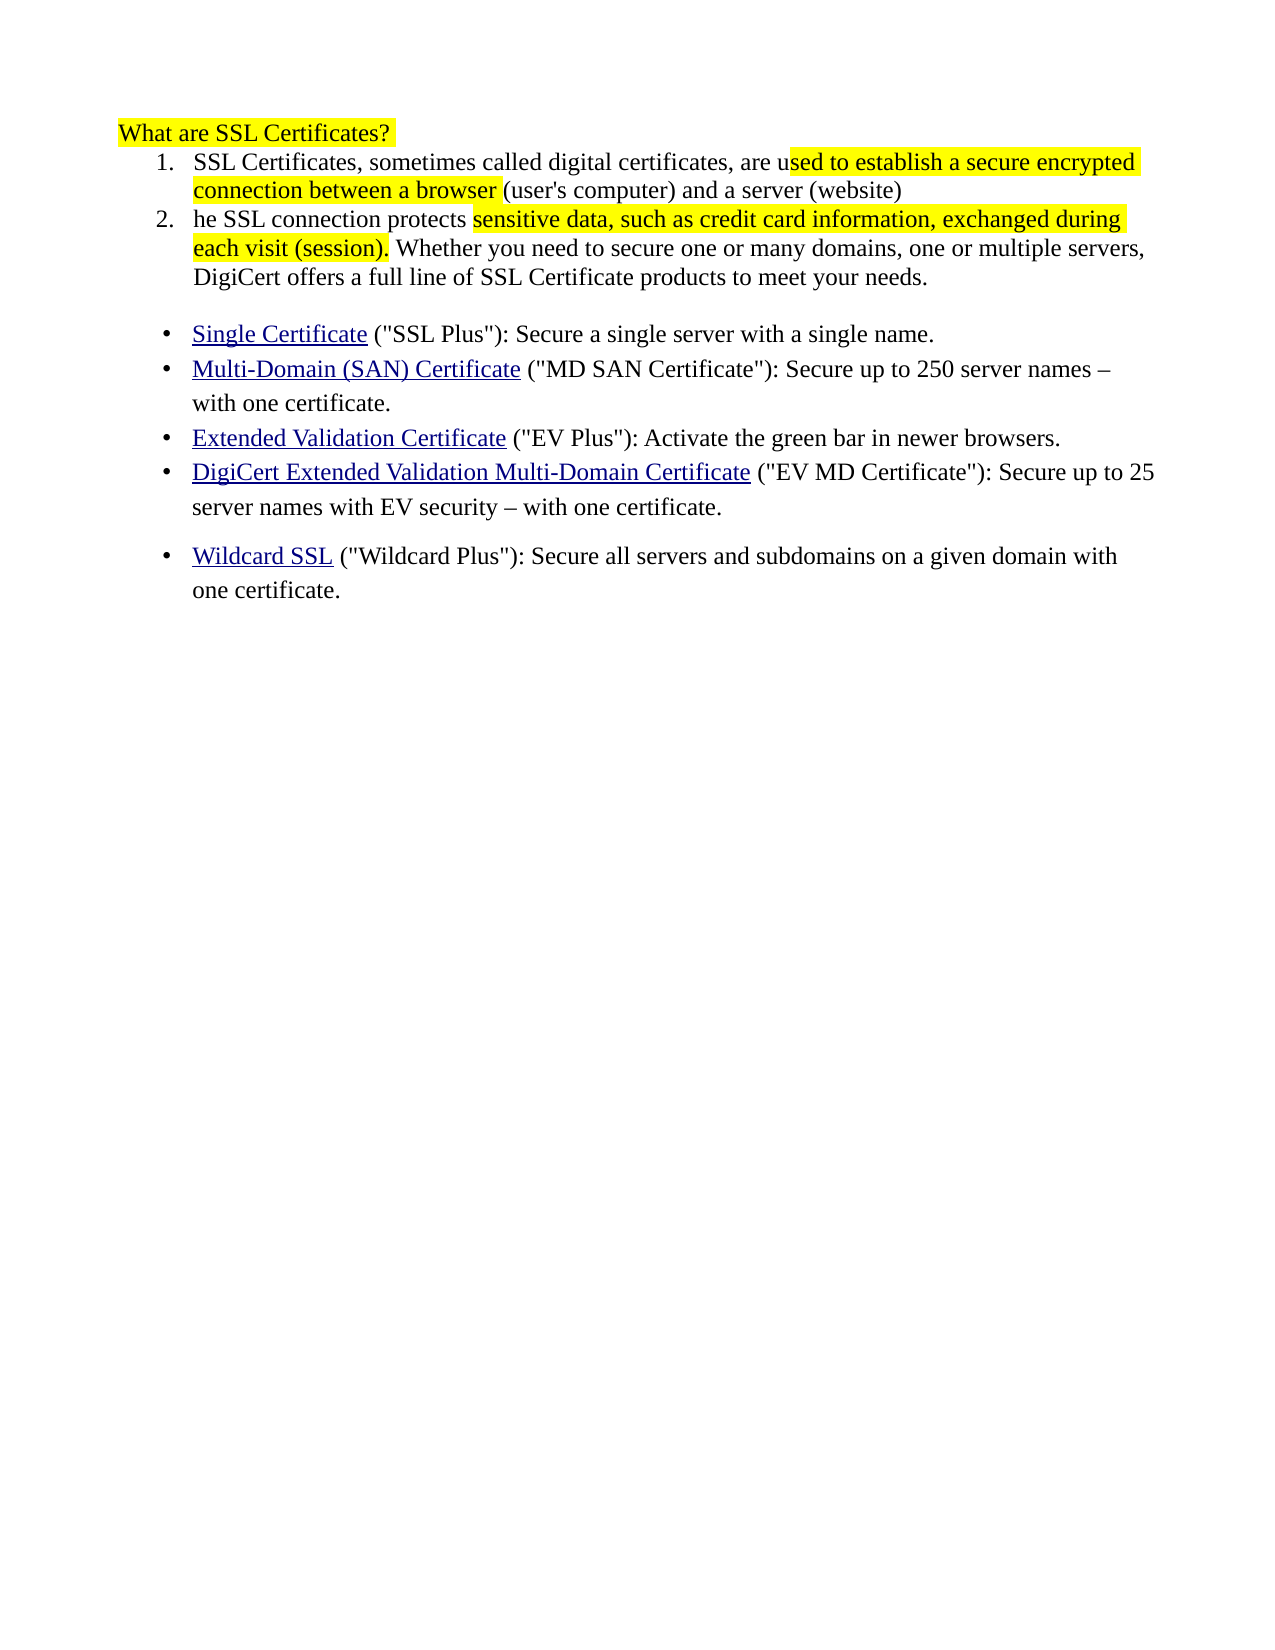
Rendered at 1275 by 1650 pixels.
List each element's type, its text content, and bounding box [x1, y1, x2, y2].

text What are SSL Certificates? [118, 118, 1157, 147]
list Single Certificate ("SSL Plus"): Secure a single server with a single name. [162, 319, 1157, 348]
list SSL Certificates, sometimes called digital certificates, are used to establish a secure encrypted connection between a browser (user's computer) and a server (website) [156, 147, 1157, 204]
list he SSL connection protects sensitive data, such as credit card information, exchanged during each visit (session). Whether you need to secure one or many domains, one or multiple servers, DigiCert offers a full line of SSL Certificate products to meet your needs. [156, 204, 1157, 291]
list DigiCert Extended Validation Multi-Domain Certificate ("EV MD Certificate"): Secure up to 25 server names with EV security – with one certificate. [162, 457, 1157, 521]
list Multi-Domain (SAN) Certificate ("MD SAN Certificate"): Secure up to 250 server names – with one certificate. [162, 354, 1157, 417]
list Extended Validation Certificate ("EV Plus"): Activate the green bar in newer browsers. [162, 423, 1157, 452]
list Wildcard SSL ("Wildcard Plus"): Secure all servers and subdomains on a given domain with one certificate. [162, 541, 1157, 604]
